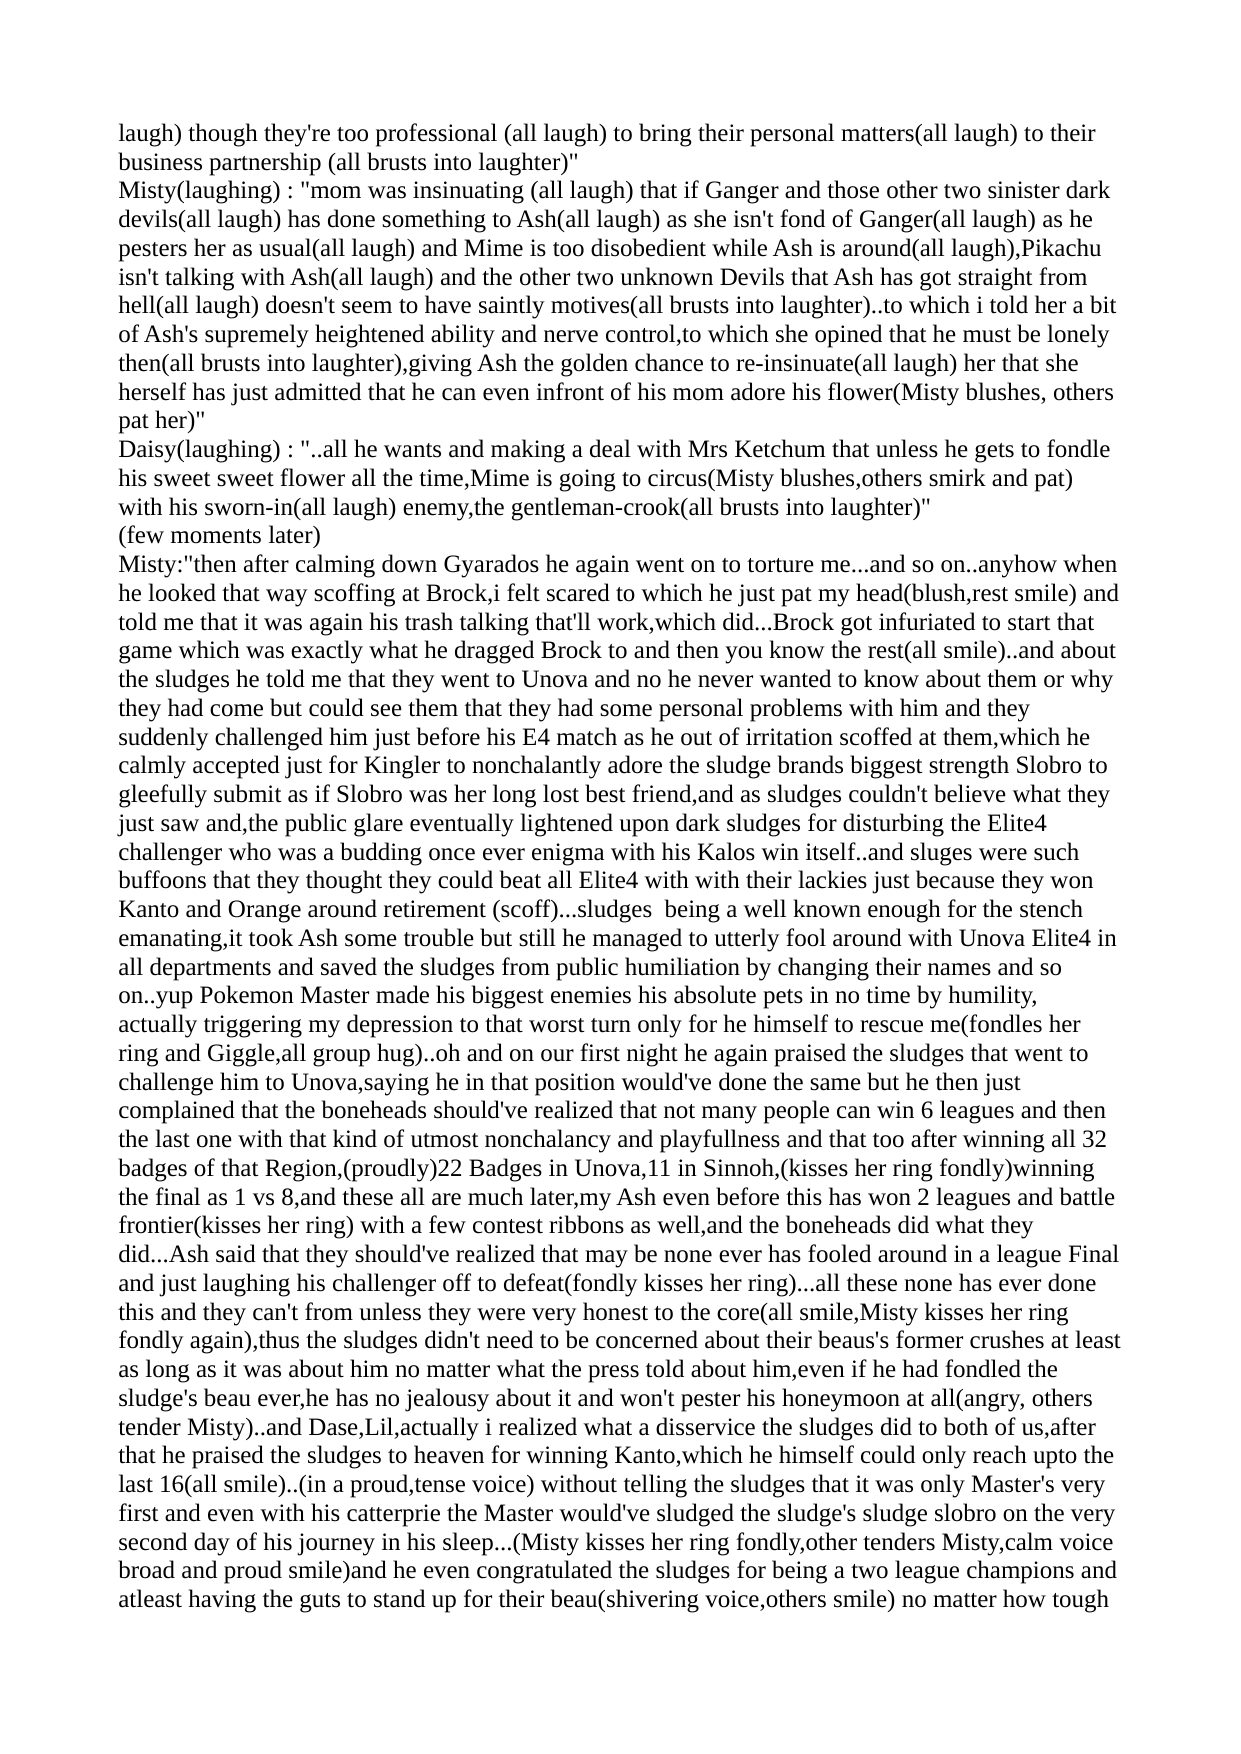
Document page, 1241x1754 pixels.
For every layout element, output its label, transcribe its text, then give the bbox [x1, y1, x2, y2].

text (few moments later) [118, 521, 1122, 549]
text Misty:"then after calming down Gyarados he again went on to torture me...and so on..anyhow when he looked that way scoffing at Brock,i felt scared to which he just pat my head(blush,rest smile) and told me that it was again his trash talking that'll work,which did...Brock got infuriated to start that game which was exactly what he dragged Brock to and then you know the rest(all smile)..and about the sludges he told me that they went to Unova and no he never wanted to know about them or why they had come but could see them that they had some personal problems with him and they suddenly challenged him just before his E4 match as he out of irritation scoffed at them,which he calmly accepted just for Kingler to nonchalantly adore the sludge brands biggest strength Slobro to gleefully submit as if Slobro was her long lost best friend,and as sludges couldn't believe what they just saw and,the public glare eventually lightened upon dark sludges for disturbing the Elite4 challenger who was a budding once ever enigma with his Kalos win itself..and sluges were such buffoons that they thought they could beat all Elite4 with with their lackies just because they won Kanto and Orange around retirement (scoff)...sludges being a well known enough for the stench emanating,it took Ash some trouble but still he managed to utterly fool around with Unova Elite4 in all departments and saved the sludges from public humiliation by changing their names and so on..yup Pokemon Master made his biggest enemies his absolute pets in no time by humility, actually triggering my depression to that worst turn only for he himself to rescue me(fondles her ring and Giggle,all group hug)..oh and on our first night he again praised the sludges that went to challenge him to Unova,saying he in that position would've done the same but he then just complained that the boneheads should've realized that not many people can win 6 leagues and then the last one with that kind of utmost nonchalancy and playfullness and that too after winning all 32 badges of that Region,(proudly)22 Badges in Unova,11 in Sinnoh,(kisses her ring fondly)winning the final as 1 vs 8,and these all are much later,my Ash even before this has won 2 leagues and battle frontier(kisses her ring) with a few contest ribbons as well,and the boneheads did what they did...Ash said that they should've realized that may be none ever has fooled around in a league Final and just laughing his challenger off to defeat(fondly kisses her ring)...all these none has ever done this and they can't from unless they were very honest to the core(all smile,Misty kisses her ring fondly again),thus the sludges didn't need to be concerned about their beaus's former crushes at least as long as it was about him no matter what the press told about him,even if he had fondled the sludge's beau ever,he has no jealousy about it and won't pester his honeymoon at all(angry, others tender Misty)..and Dase,Lil,actually i realized what a disservice the sludges did to both of us,after that he praised the sludges to heaven for winning Kanto,which he himself could only reach upto the last 16(all smile)..(in a proud,tense voice) without telling the sludges that it was only Master's very first and even with his catterprie the Master would've sludged the sludge's sludge slobro on the very second day of his journey in his sleep...(Misty kisses her ring fondly,other tenders Misty,calm voice broad and proud smile)and he even congratulated the sludges for being a two league champions and atleast having the guts to stand up for their beau(shivering voice,others smile) no matter how tough [118, 549, 1122, 1613]
text Daisy(laughing) : "..all he wants and making a deal with Mrs Ketchum that unless he gets to fondle his sweet sweet flower all the time,Mime is going to circus(Misty blushes,others smirk and pat) with his sworn-in(all laugh) enemy,the gentleman-crook(all brusts into laughter)" [118, 434, 1122, 521]
text Misty(laughing) : "mom was insinuating (all laugh) that if Ganger and those other two sinister dark devils(all laugh) has done something to Ash(all laugh) as she isn't fond of Ganger(all laugh) as he pesters her as usual(all laugh) and Mime is too disobedient while Ash is around(all laugh),Pikachu isn't talking with Ash(all laugh) and the other two unknown Devils that Ash has got straight from hell(all laugh) doesn't seem to have saintly motives(all brusts into laughter)..to which i told her a bit of Ash's supremely heightened ability and nerve control,to which she opined that he must be lonely then(all brusts into laughter),giving Ash the golden chance to re-insinuate(all laugh) her that she herself has just admitted that he can even infront of his mom adore his flower(Misty blushes, others pat her)" [118, 176, 1122, 434]
text laugh) though they're too professional (all laugh) to bring their personal matters(all laugh) to their business partnership (all brusts into laughter)" [118, 118, 1122, 176]
